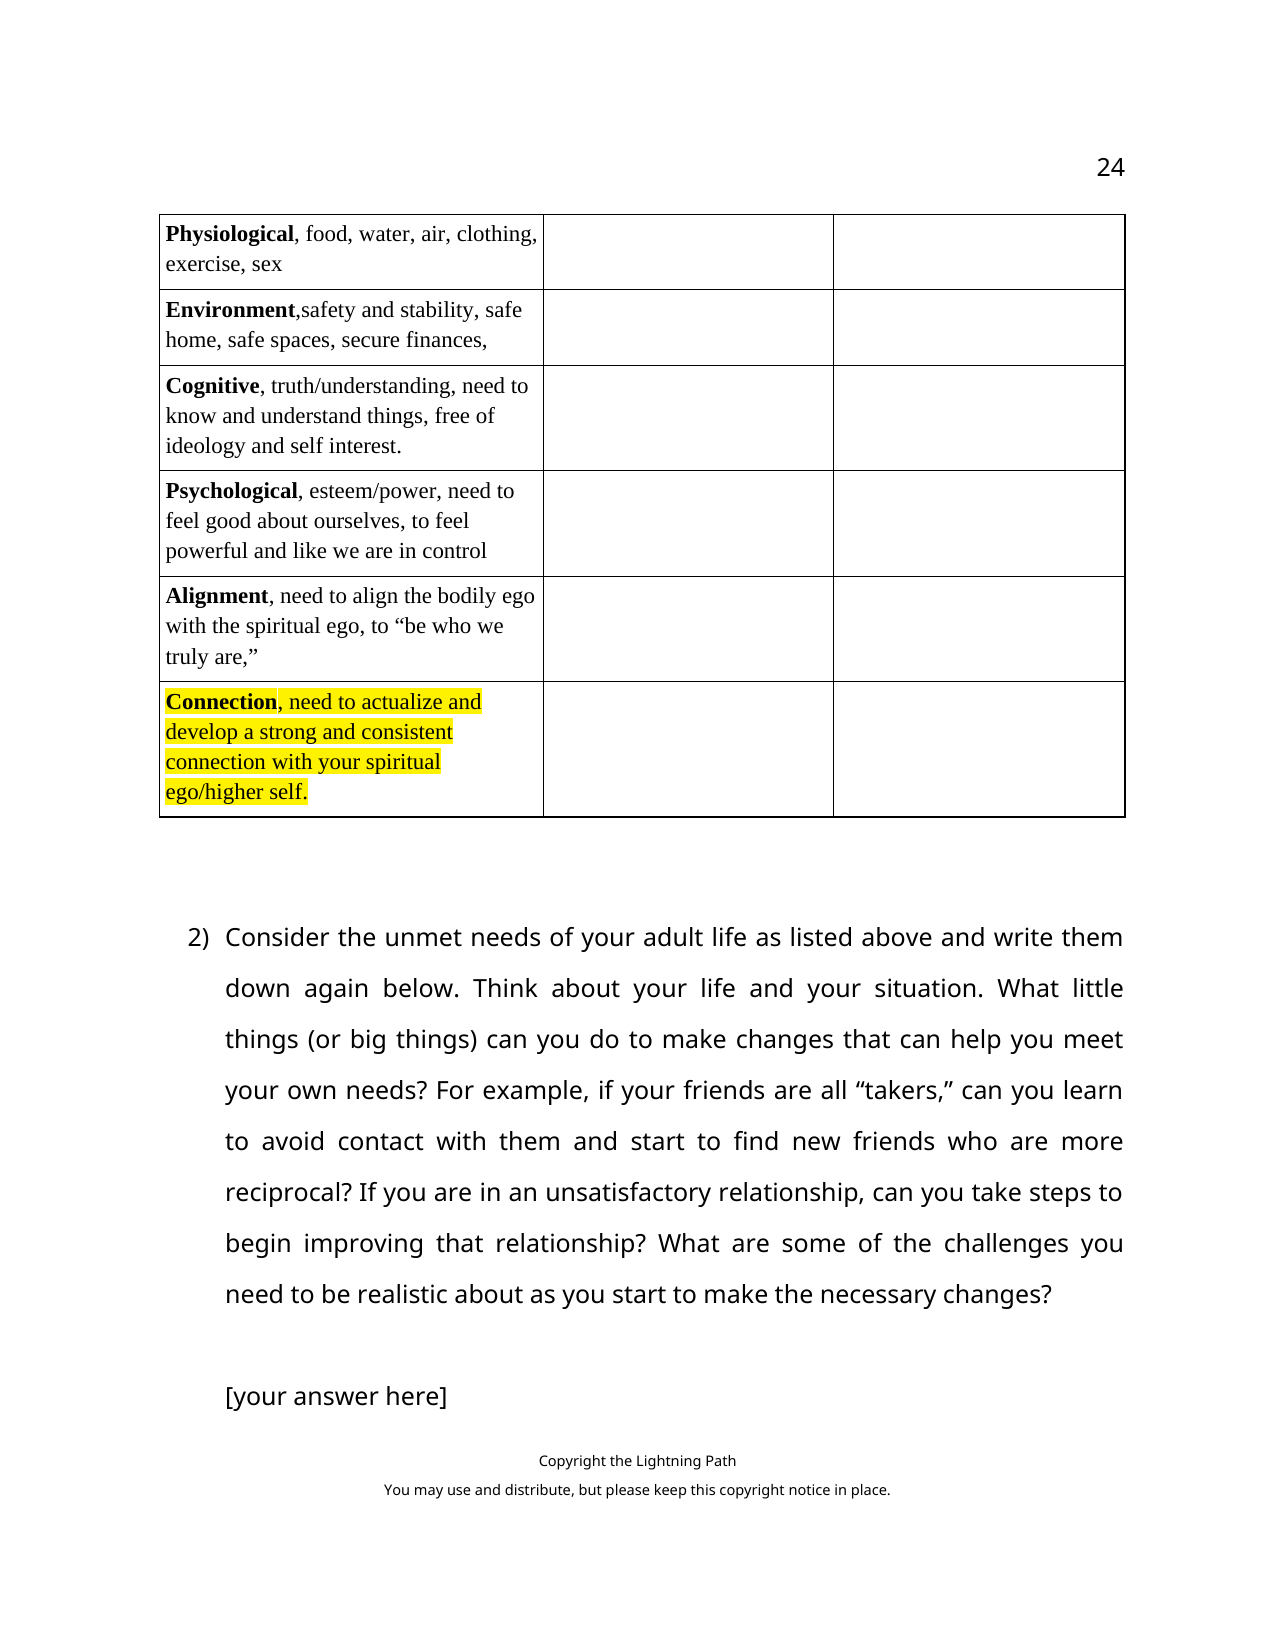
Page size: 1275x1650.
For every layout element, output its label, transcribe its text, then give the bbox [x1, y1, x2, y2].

table_cell [544, 290, 833, 365]
table_cell [544, 577, 833, 681]
table_cell [834, 215, 1124, 289]
list [your answer here] [150, 1379, 1125, 1413]
table_cell [544, 682, 833, 816]
table_cell Environment,safety and stability, safe home, safe spaces, secure finances, [160, 290, 543, 365]
table_cell [544, 215, 833, 289]
table_cell Connection, need to actualize and develop a strong and consistent connection with your spiritual ego/higher self. [160, 682, 543, 816]
table_cell [834, 366, 1124, 470]
table_cell [544, 366, 833, 470]
table_cell [834, 471, 1124, 576]
table_cell Physiological, food, water, air, clothing, exercise, sex [160, 215, 543, 289]
table_cell Psychological, esteem/power, need to feel good about ourselves, to feel powerful and like we are in control [160, 471, 543, 576]
table_cell [544, 471, 833, 576]
table_cell Alignment, need to align the bodily ego with the spiritual ego, to “be who we truly are,” [160, 577, 543, 681]
table_cell [834, 682, 1124, 816]
table_cell Cognitive, truth/understanding, need to know and understand things, free of ideology and self interest. [160, 366, 543, 470]
list Consider the unmet needs of your adult life as listed above and write them down again below. Think about your life and your situation. What little things (or big things) can you do to make changes that can help you meet your own needs? For example, if your friends are all “takers,” can you learn to avoid contact with them and start to find new friends who are more reciprocal? If you are in an unsatisfactory relationship, can you take steps to begin improving that relationship? What are some of the challenges you need to be realistic about as you start to make the necessary changes? [187, 919, 1125, 1311]
table_cell [834, 577, 1124, 681]
table_cell [834, 290, 1124, 365]
